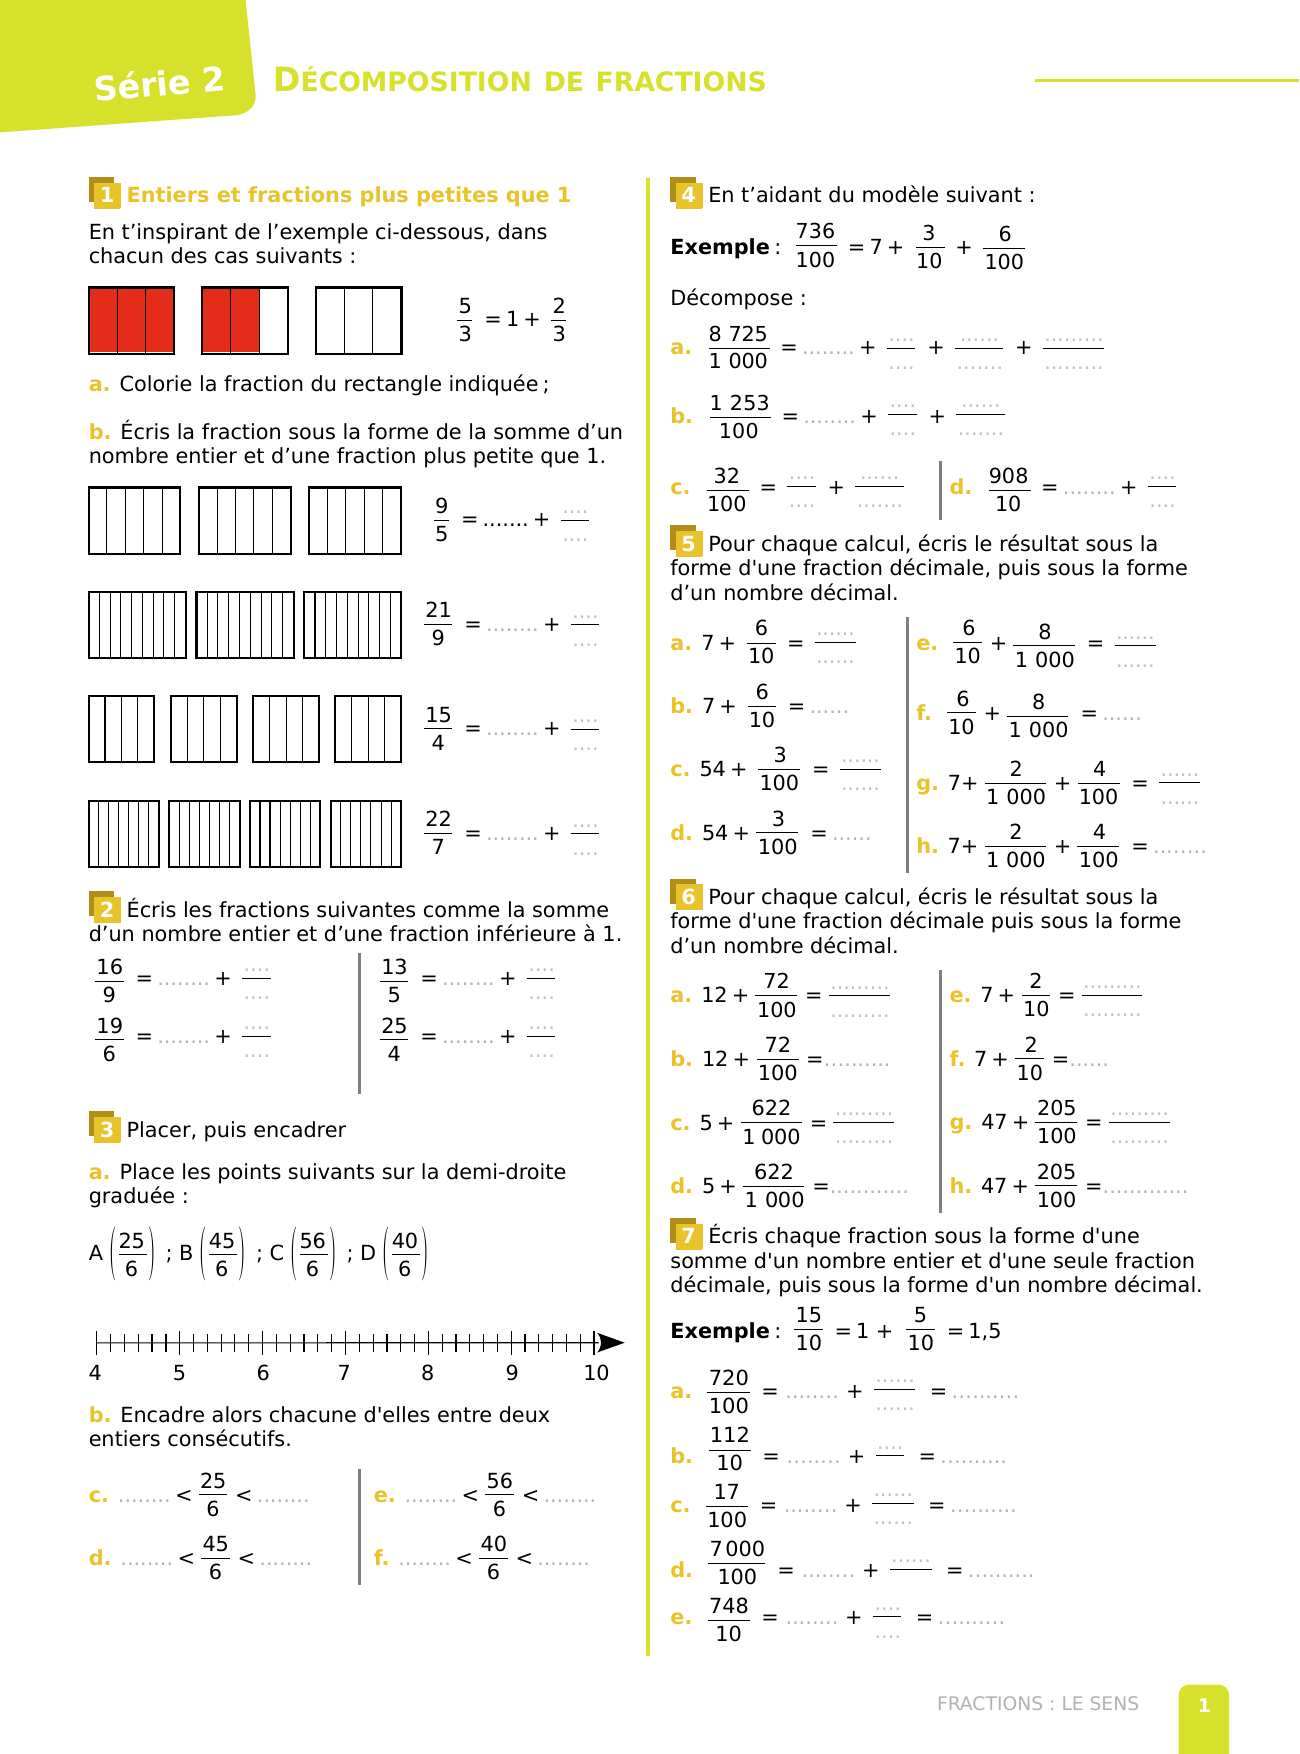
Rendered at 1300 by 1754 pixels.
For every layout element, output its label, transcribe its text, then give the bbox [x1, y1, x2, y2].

subtitle Placer, puis encadrer [114, 1111, 629, 1142]
table_header [281, 802, 290, 866]
table_header [332, 802, 340, 866]
table_header [119, 802, 128, 866]
table_header [240, 593, 250, 657]
list ........ << ........ [373, 1469, 629, 1521]
text = ........ + [88, 953, 344, 1011]
table_header [229, 593, 239, 657]
list Colorie la fraction du rectangle indiquée ; [88, 372, 629, 397]
table_header [383, 489, 400, 552]
table_header [210, 802, 219, 866]
table_header [238, 695, 252, 761]
table_header [373, 289, 400, 352]
table_header [203, 289, 230, 352]
table_header [336, 697, 351, 761]
list 5 +=............ [670, 1161, 932, 1212]
table_header [100, 593, 110, 657]
table_header [109, 802, 118, 866]
table_header [251, 802, 259, 866]
list 7 +=...... [949, 1033, 1211, 1085]
subtitle Pour chaque calcul, écris le résultat sous la forme d'une fraction décimale, puis sous la forme d’un nombre décimal. [670, 525, 1211, 605]
table_header [149, 802, 158, 866]
list 5 += [670, 1097, 932, 1149]
table_header [107, 489, 125, 552]
table_header [155, 695, 170, 761]
table_header [200, 489, 217, 552]
table_header [90, 802, 98, 866]
table_header [231, 289, 259, 352]
table_header [301, 802, 310, 866]
table_header [221, 697, 236, 761]
list = .....… + = …....... [670, 1544, 1211, 1586]
table_header [283, 593, 293, 657]
table_header [345, 289, 372, 352]
subtitle Écris chaque fraction sous la forme d'une somme d'un nombre entier et d'une seule fraction décimale, puis sous la forme d'un nombre décimal. [670, 1218, 1211, 1298]
list 12 +=…....... [670, 1034, 932, 1085]
table_header [188, 697, 203, 761]
text = ........ + [373, 953, 629, 1011]
table_header [99, 802, 108, 866]
table_header [122, 697, 137, 761]
table_header [160, 800, 168, 866]
table_header [289, 286, 315, 352]
table_header [254, 489, 272, 552]
table_header [172, 697, 187, 761]
table_header [303, 697, 318, 761]
list 54 + = ...... [670, 807, 898, 859]
table_header [200, 802, 209, 866]
list + = ...... [916, 687, 1211, 746]
table_header [382, 802, 391, 866]
table_header [118, 289, 145, 352]
subtitle Décompose : [670, 286, 1205, 311]
table_header [273, 489, 290, 552]
table_header [121, 593, 131, 657]
subtitle Entiers et fractions plus petites que 1 [114, 177, 629, 208]
table_header [361, 802, 370, 866]
table_header [126, 489, 143, 552]
table_header [175, 286, 201, 352]
table_header [218, 489, 235, 552]
table_header [272, 593, 282, 657]
subtitle En t’aidant du modèle suivant : [696, 177, 1211, 208]
list 7 + = [670, 617, 898, 668]
table_header [270, 697, 286, 761]
table_header [187, 591, 195, 657]
list ........ << ........ [88, 1469, 344, 1521]
table_header [90, 593, 99, 657]
subtitle Exemple : = 1 + = 1,5 [670, 1303, 1211, 1358]
table_header [138, 697, 153, 761]
list 7 + = ...... [670, 680, 898, 732]
list = ........ + + [670, 389, 1211, 449]
table_header [271, 802, 280, 866]
table_header [365, 489, 382, 552]
list 7++ = [916, 757, 1211, 809]
table_header [341, 802, 350, 866]
table_header = ........ + [402, 591, 629, 657]
table_header [328, 489, 345, 552]
table_header [236, 489, 253, 552]
table_header [230, 802, 239, 866]
table_header [139, 802, 148, 866]
table_header [316, 593, 325, 657]
table_header [218, 593, 228, 657]
table_header [385, 697, 400, 761]
table_header [351, 802, 360, 866]
list Écris la fraction sous la forme de la somme d’un nombre entier et d’une fraction plus petite que 1. [88, 420, 629, 469]
table_header [170, 802, 179, 866]
table_header [348, 593, 358, 657]
table_header [163, 489, 179, 552]
table_header [254, 697, 269, 761]
table_header [198, 593, 207, 657]
table_header [392, 802, 400, 866]
table_header [164, 593, 174, 657]
list 7 += [949, 970, 1211, 1021]
table_header [359, 593, 368, 657]
list = ........ + = …....… [670, 1591, 1211, 1650]
list 47 +=............. [949, 1160, 1211, 1212]
table_header [310, 489, 327, 552]
table_header [352, 697, 368, 761]
table_header [346, 489, 364, 552]
table_header [241, 800, 249, 866]
table_header = ....... + [402, 486, 629, 552]
table_header [305, 593, 314, 657]
list = .....… + = …....... [670, 1478, 1211, 1538]
list Place les points suivants sur la demi-droite graduée : [88, 1160, 629, 1208]
list 7++ = ...….. [916, 821, 1211, 872]
table_header [90, 489, 106, 552]
table_header [143, 593, 153, 657]
table_header [144, 489, 162, 552]
list Encadre alors chacune d'elles entre deux entiers consécutifs. [88, 1403, 629, 1452]
table_header [90, 289, 117, 352]
subtitle En t’inspirant de l’exemple ci-dessous, dans chacun des cas suivants : [88, 220, 623, 269]
table_header = ........ + [402, 800, 629, 866]
text A ; B ; C ; D [88, 1226, 629, 1283]
table_header [111, 593, 120, 657]
table_header [369, 697, 384, 761]
list 47 += [949, 1097, 1211, 1148]
text = ........ + [88, 1011, 344, 1069]
table_header [260, 289, 287, 352]
table_header [146, 289, 173, 352]
table_header [132, 593, 142, 657]
table_header [175, 593, 185, 657]
list ........ << ........ [88, 1533, 344, 1584]
table_header = ........ + [402, 695, 629, 761]
subtitle Exemple : = 7 + + [670, 220, 1205, 274]
list = + [670, 461, 932, 519]
list = ........ + [949, 461, 1211, 519]
table_header [321, 800, 330, 866]
table_header [190, 802, 199, 866]
table_header [295, 591, 303, 657]
table_header [106, 697, 121, 761]
table_header [129, 802, 138, 866]
subtitle Pour chaque calcul, écris le résultat sous la forme d'une fraction décimale puis sous la forme d’un nombre décimal. [670, 878, 1211, 958]
table_header [220, 802, 229, 866]
table_header [287, 697, 302, 761]
table_header [204, 697, 220, 761]
table_header [180, 802, 189, 866]
list 12 += [670, 970, 932, 1022]
text = ........ + [373, 1011, 629, 1069]
table_header [337, 593, 347, 657]
table_header [208, 593, 217, 657]
table_header [292, 486, 308, 552]
subtitle Écris les fractions suivantes comme la somme d’un nombre entier et d’une fraction inférieure à 1. [88, 891, 629, 947]
table_header [251, 593, 261, 657]
table_header [261, 802, 269, 866]
table_header [371, 802, 381, 866]
table_header [317, 289, 344, 352]
table_header [90, 697, 104, 761]
table_header [369, 593, 379, 657]
table_header [291, 802, 300, 866]
list 54 + = [670, 744, 898, 795]
table_header [326, 593, 336, 657]
table_header [380, 593, 390, 657]
list = .....… + = …....… [670, 1364, 1211, 1424]
list = …..… + = …....... [670, 1430, 1211, 1472]
table_header [320, 695, 334, 761]
table_header = 1 + [403, 286, 629, 352]
table_header [311, 802, 319, 866]
table_header [181, 486, 198, 552]
list ........ << ........ [373, 1533, 629, 1584]
table_header [262, 593, 271, 657]
list = ........ + + + [670, 323, 1211, 377]
table_header [154, 593, 163, 657]
list + = [916, 617, 1211, 675]
table_header [391, 593, 400, 657]
